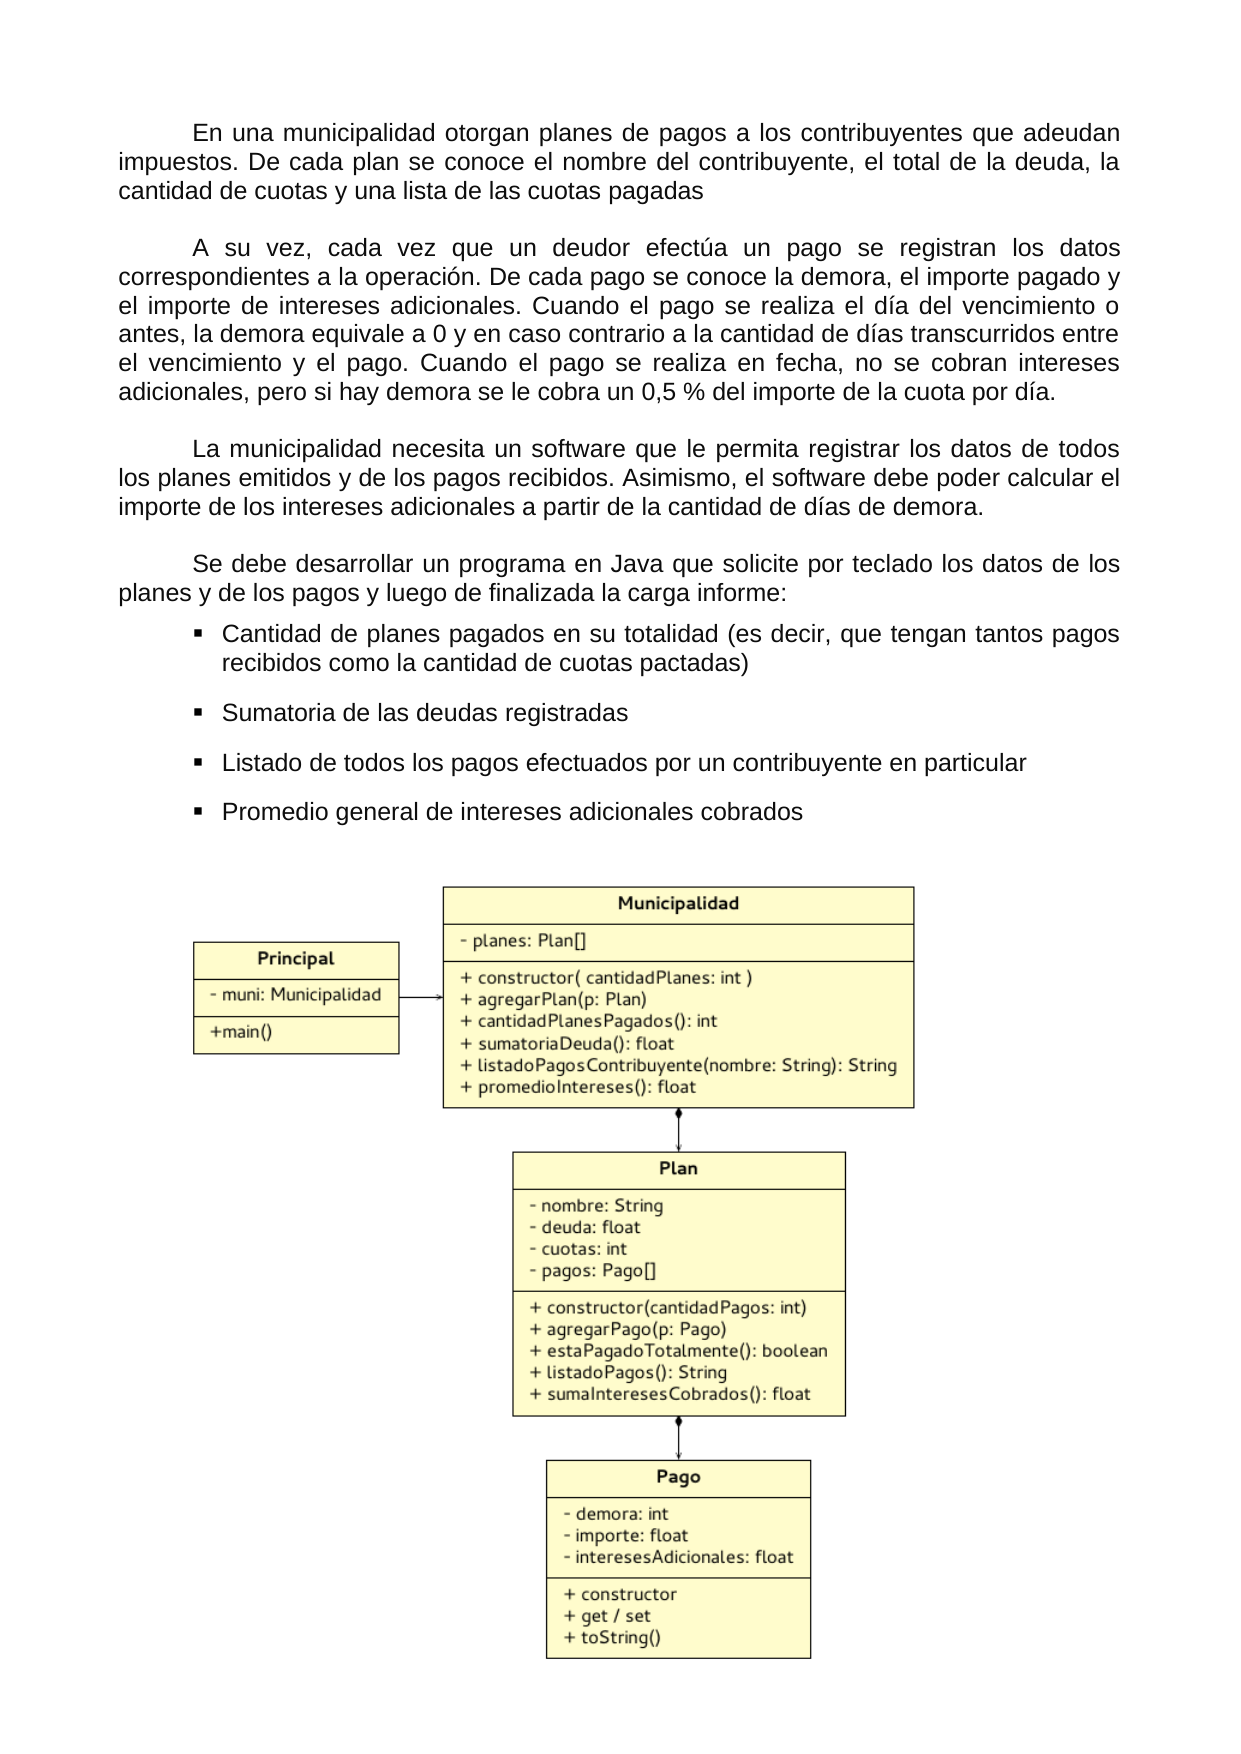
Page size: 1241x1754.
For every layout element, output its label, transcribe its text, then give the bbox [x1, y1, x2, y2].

text La municipalidad necesita un software que le permita registrar los datos de todos los planes emitidos y de los pagos recibidos. Asimismo, el software debe poder calcular el importe de los intereses adicionales a partir de la cantidad de días de demora. [118, 434, 1122, 521]
text En una municipalidad otorgan planes de pagos a los contribuyentes que adeudan impuestos. De cada plan se conoce el nombre del contribuyente, el total de la deuda, la cantidad de cuotas y una lista de las cuotas pagadas [118, 118, 1122, 204]
list Listado de todos los pagos efectuados por un contribuyente en particular [192, 747, 1122, 776]
text Se debe desarrollar un programa en Java que solicite por teclado los datos de los planes y de los pagos y luego de finalizada la carga informe: [118, 549, 1122, 607]
list Sumatoria de las deudas registradas [192, 698, 1122, 727]
picture [174, 865, 935, 1677]
text A su vez, cada vez que un deudor efectúa un pago se registran los datos correspondientes a la operación. De cada pago se conoce la demora, el importe pagado y el importe de intereses adicionales. Cuando el pago se realiza el día del vencimiento o antes, la demora equivale a 0 y en caso contrario a la cantidad de días transcurridos entre el vencimiento y el pago. Cuando el pago se realiza en fecha, no se cobran intereses adicionales, pero si hay demora se le cobra un 0,5 % del importe de la cuota por día. [118, 233, 1122, 406]
list Promedio general de intereses adicionales cobrados [192, 797, 1122, 826]
list Cantidad de planes pagados en su totalidad (es decir, que tengan tantos pagos recibidos como la cantidad de cuotas pactadas) [192, 619, 1122, 677]
